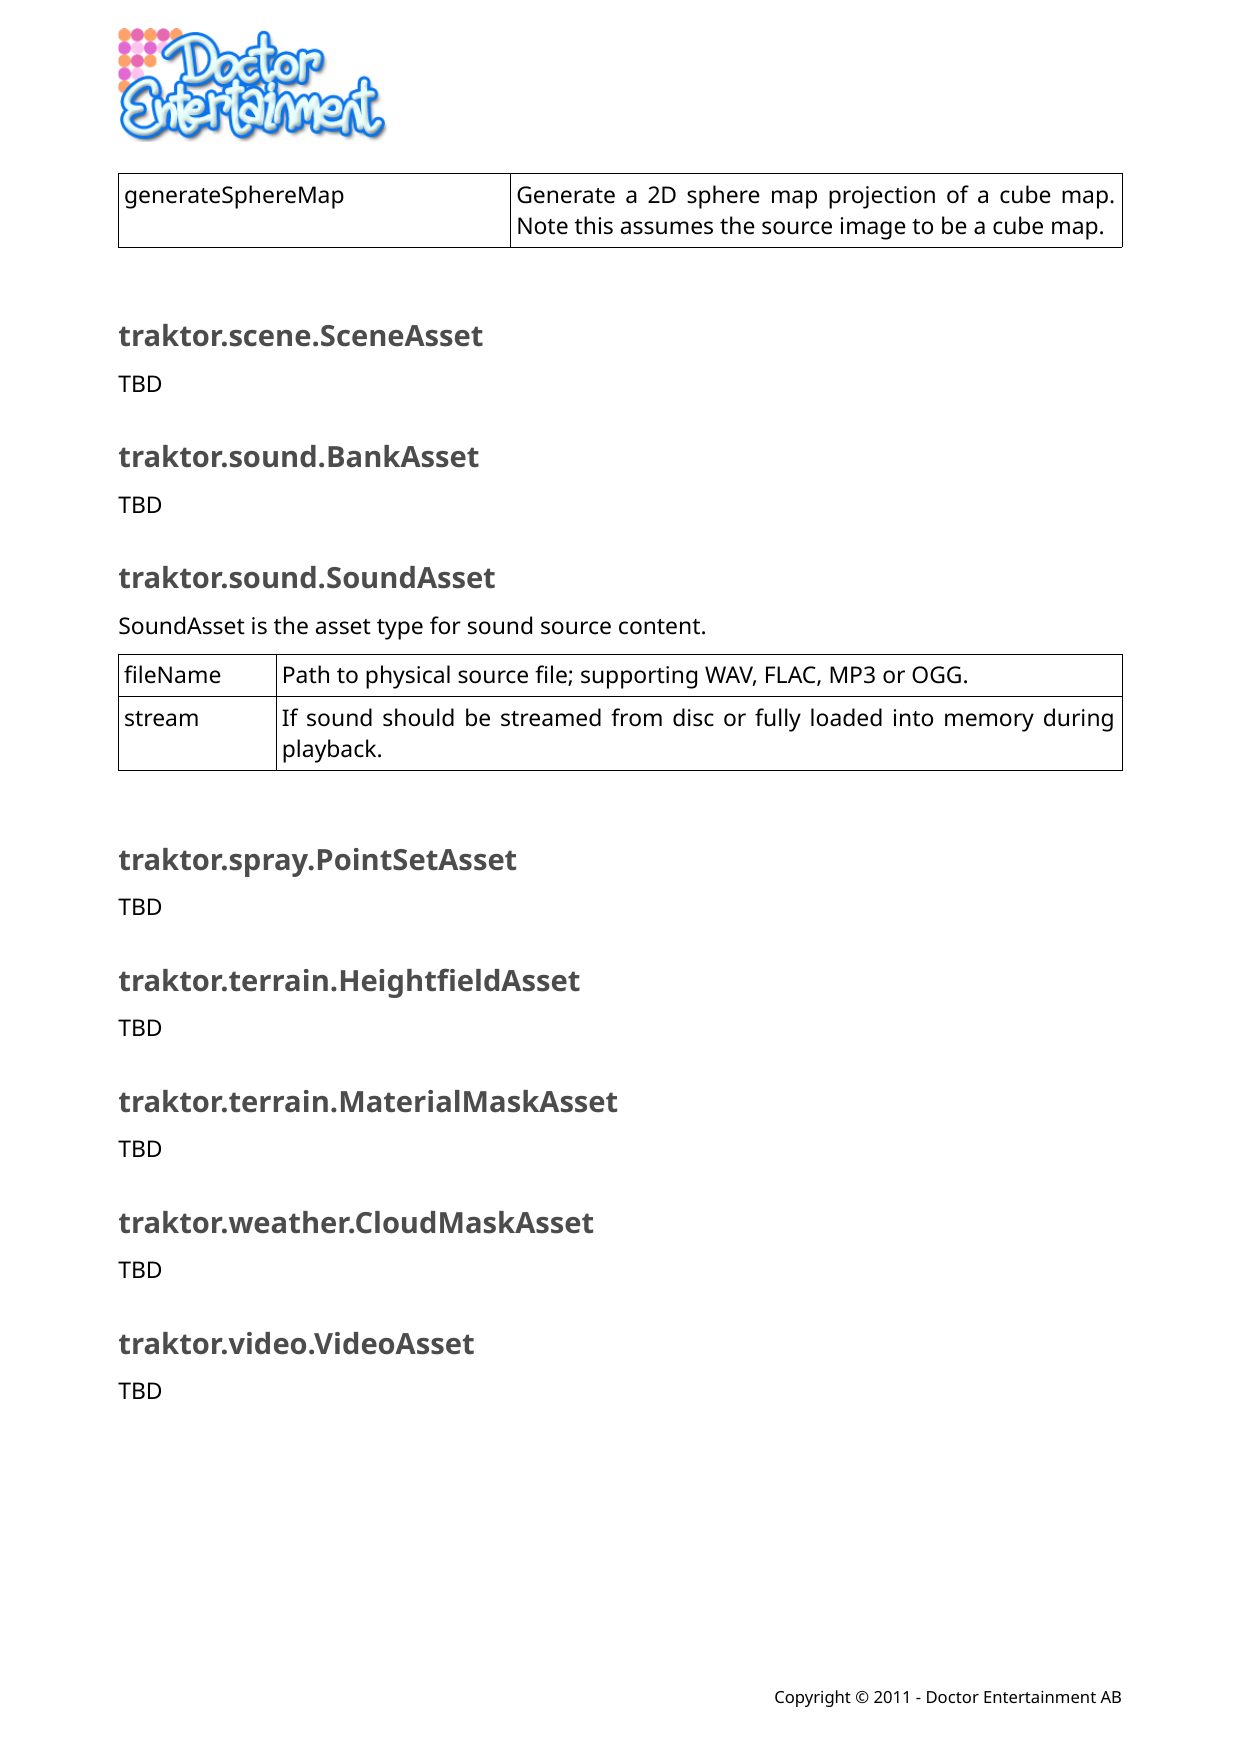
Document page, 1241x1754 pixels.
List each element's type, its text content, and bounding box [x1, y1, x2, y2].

subtitle traktor.video.VideoAsset [118, 1323, 1122, 1363]
table_cell generateSphereMap [119, 174, 510, 247]
table_cell If sound should be streamed from disc or fully loaded into memory during playback. [277, 697, 1122, 770]
subtitle traktor.weather.CloudMaskAsset [118, 1202, 1122, 1242]
table_cell stream [119, 697, 276, 770]
subtitle traktor.sound.SoundAsset [118, 557, 1122, 597]
text TBD [118, 1254, 1122, 1285]
table_header fileName [119, 655, 276, 696]
text TBD [118, 891, 1122, 923]
subtitle traktor.terrain.HeightfieldAsset [118, 960, 1122, 1000]
subtitle traktor.sound.BankAsset [118, 437, 1122, 476]
subtitle traktor.terrain.MaterialMaskAsset [118, 1081, 1122, 1121]
text TBD [118, 489, 1122, 520]
text TBD [118, 1012, 1122, 1043]
text TBD [118, 1133, 1122, 1164]
text SoundAsset is the asset type for sound source content. [118, 610, 1122, 641]
table_cell Generate a 2D sphere map projection of a cube map. Note this assumes the source image to be a cube map. [511, 174, 1122, 247]
text TBD [118, 1375, 1122, 1406]
subtitle traktor.scene.SceneAsset [118, 316, 1122, 355]
table_header Path to physical source file; supporting WAV, FLAC, MP3 or OGG. [277, 655, 1122, 696]
text TBD [118, 368, 1122, 399]
subtitle traktor.spray.PointSetAsset [118, 839, 1122, 879]
